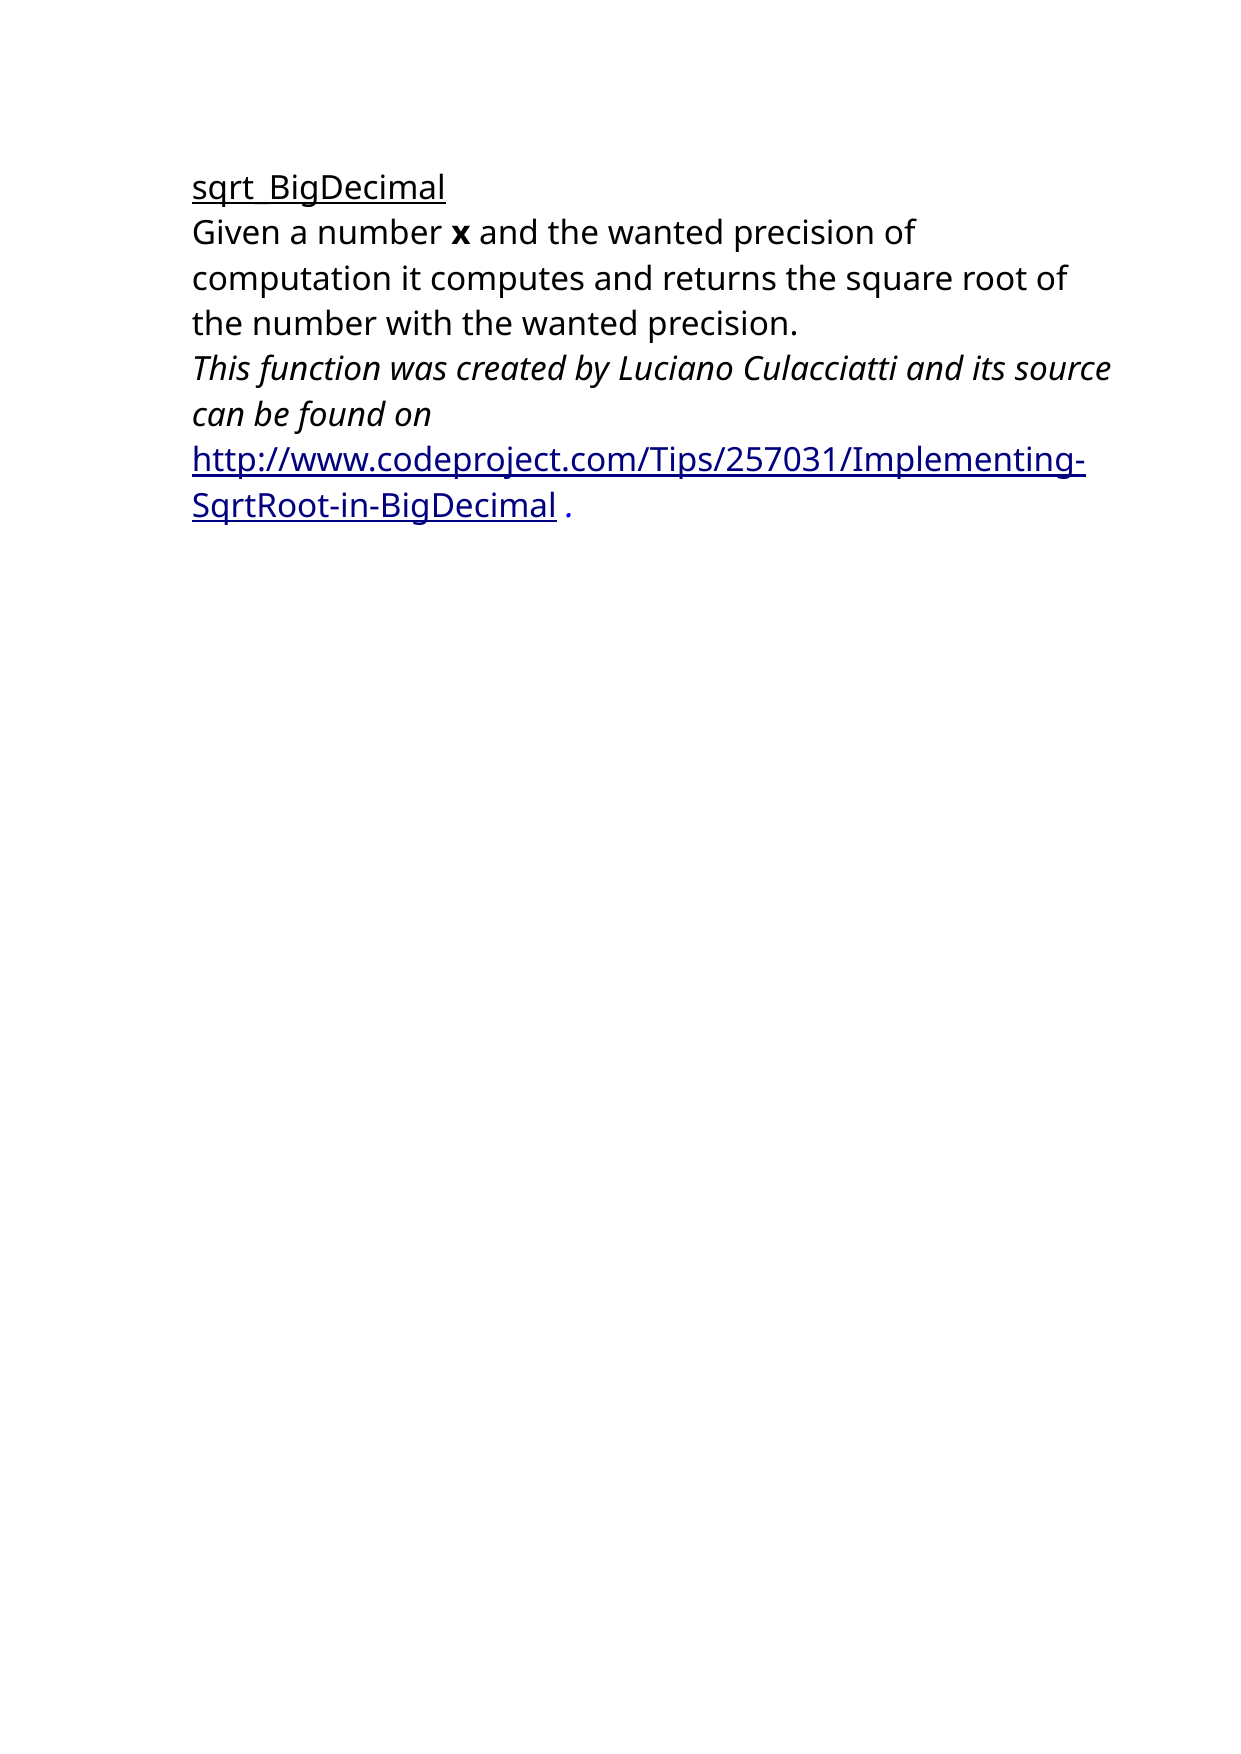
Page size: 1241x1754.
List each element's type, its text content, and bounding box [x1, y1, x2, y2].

text This function was created by Luciano Culacciatti and its source can be found on http://www.codeproject.com/Tips/257031/Implementing-SqrtRoot-in-BigDecimal . [192, 345, 1122, 527]
text sqrt_BigDecimal [192, 163, 1122, 209]
text Given a number x and the wanted precision of computation it computes and returns the square root of the number with the wanted precision. [192, 209, 1122, 345]
